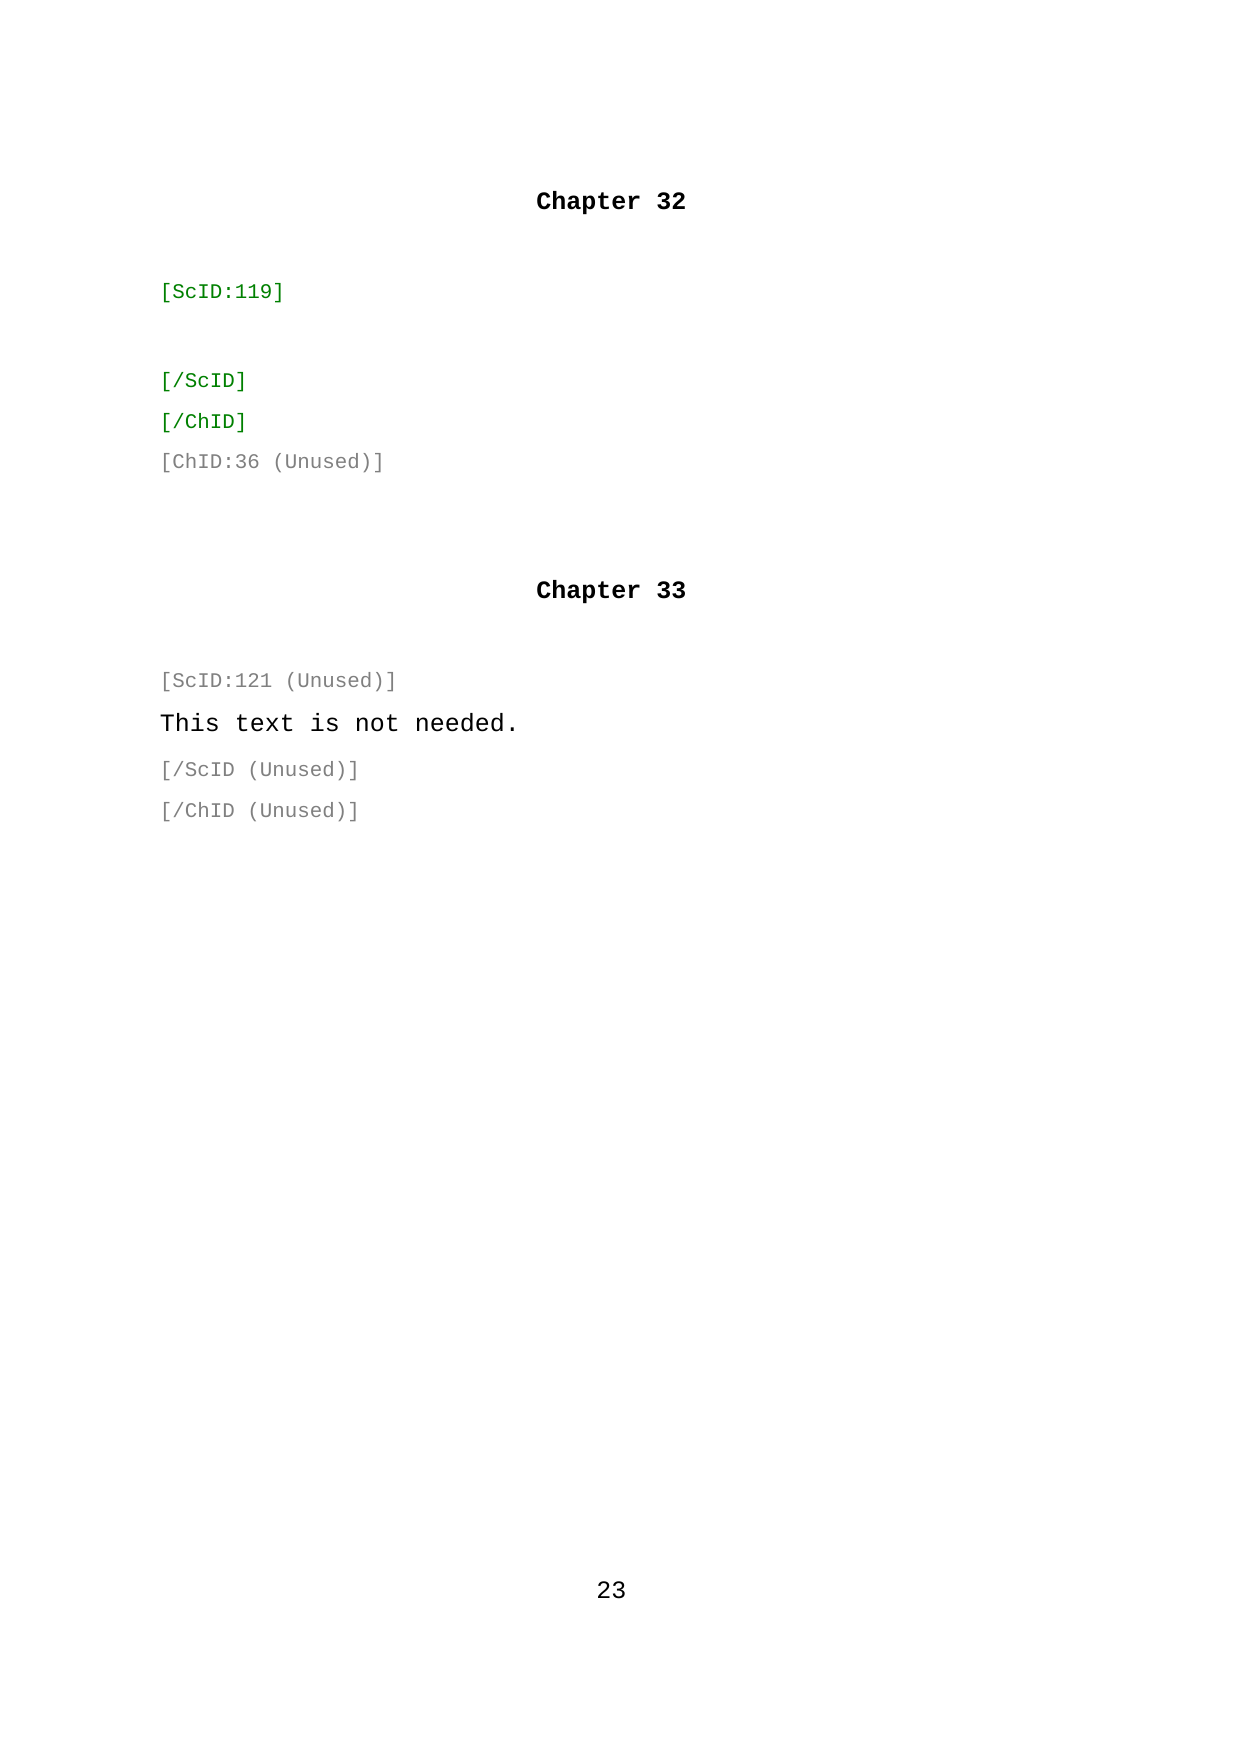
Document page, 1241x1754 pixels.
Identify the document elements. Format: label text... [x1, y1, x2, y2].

subtitle Chapter 33 [159, 578, 1063, 606]
text [ScID:121 (Unused)] [159, 670, 1063, 693]
text [/ChID (Unused)] [159, 800, 1063, 823]
text [ChID:36 (Unused)] [159, 451, 1063, 475]
subtitle Chapter 32 [159, 189, 1063, 217]
text [/ScID (Unused)] [159, 759, 1063, 783]
text [/ChID] [159, 411, 1063, 434]
text This text is not needed. [159, 711, 1063, 739]
text [/ScID] [159, 370, 1063, 394]
text [ScID:119] [159, 281, 1063, 304]
